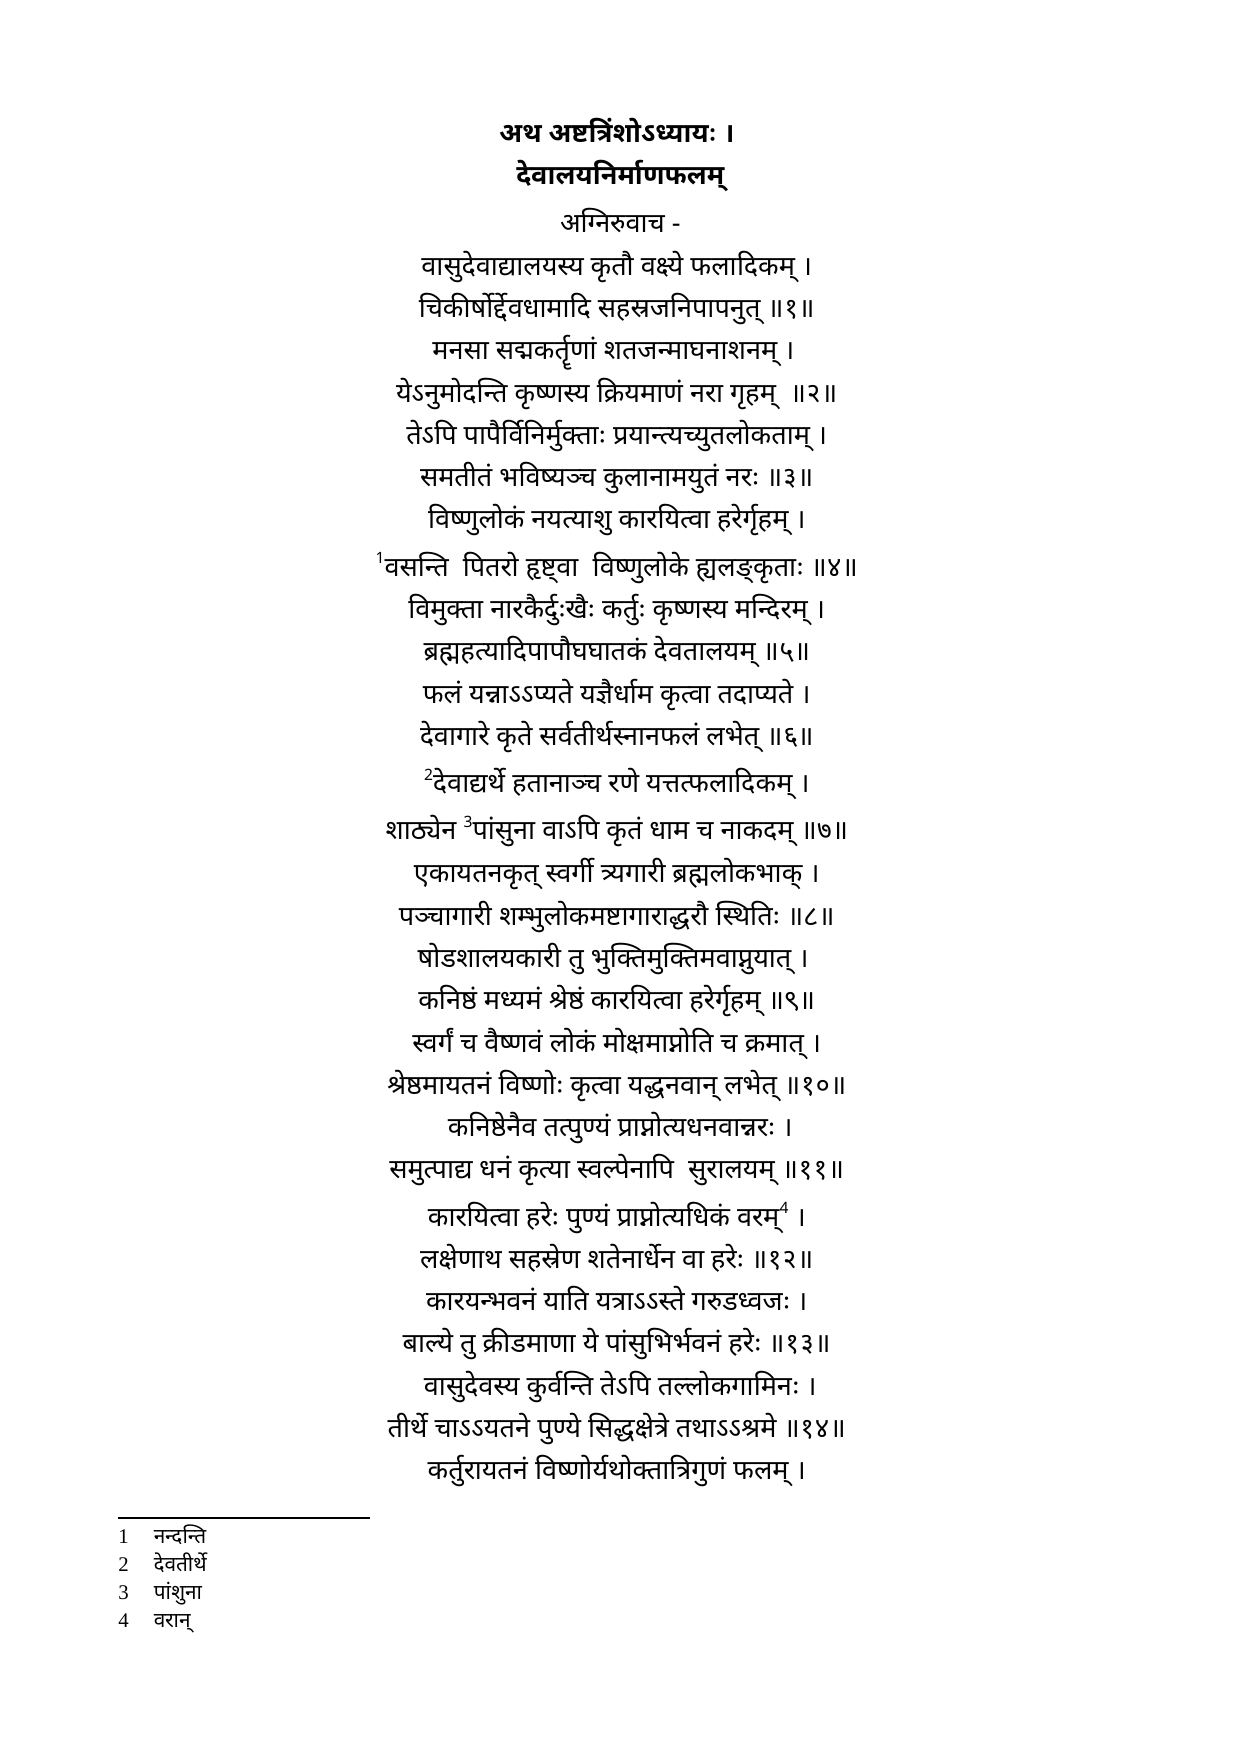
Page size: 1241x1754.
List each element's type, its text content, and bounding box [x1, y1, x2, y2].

text नन्दन्ति [118, 1524, 1122, 1552]
text एकायतनकृत् स्वर्गी त्र्यगारी ब्रह्मलोकभाक् । पञ्चागारी शम्भुलोकमष्टागाराद्धरौ स्थितिः ॥८॥ षोडशालयकारी तु भुक्तिमुक्तिमवाप्नुयात् । कनिष्ठं मध्यमं श्रेष्ठं कारयित्वा हरेर्गृहम् ॥९॥ स्वर्गं च वैष्णवं लोकं मोक्षमाप्नोति च क्रमात् । श्रेष्ठमायतनं विष्णोः कृत्वा यद्धनवान् लभेत् ॥१०॥ कनिष्ठेनैव तत्पुण्यं प्राप्नोत्यधनवान्नरः । समुत्पाद्य धनं कृत्या स्वल्पेनापि सुरालयम् ॥११॥ कारयित्वा हरेः पुण्यं प्राप्नोत्यधिकं वरम् । लक्षेणाथ सहस्रेण शतेनार्धेन वा हरेः ॥१२॥ कारयन्भवनं याति यत्राऽऽस्ते गरुडध्वजः । बाल्ये तु क्रीडमाणा ये पांसुभिर्भवनं हरेः ॥१३॥ वासुदेवस्य कुर्वन्ति तेऽपि तल्लोकगामिनः । तीर्थे चाऽऽयतने पुण्ये सिद्धक्षेत्रे तथाऽऽश्रमे ॥१४॥ कर्तुरायतनं विष्णोर्यथोक्तात्रिगुणं फलम् । [118, 859, 1122, 1491]
text पांशुना [118, 1580, 1122, 1608]
text अथ अष्टत्रिंशोऽध्यायः । [118, 118, 1122, 153]
text देवालयनिर्माणफलम् अग्निरुवाच - [118, 160, 1122, 243]
text वासुदेवाद्यालयस्य कृतौ वक्ष्ये फलादिकम् । चिकीर्षोर्द्देवधामादि सहस्रजनिपापनुत् ॥१॥ मनसा सद्मकर्तॄणां शतजन्माघनाशनम् । येऽनुमोदन्ति कृष्णस्य क्रियमाणं नरा गृहम् ॥२॥ तेऽपि पापैर्विनिर्मुक्ताः प्रयान्त्यच्युतलोकताम् । समतीतं भविष्यञ्च कुलानामयुतं नरः ॥३॥ विष्णुलोकं नयत्याशु कारयित्वा हरेर्गृहम् । वसन्ति पितरो हृष्ट्वा विष्णुलोके ह्यलङ्कृताः ॥४॥ विमुक्ता नारकैर्दुःखैः कर्तुः कृष्णस्य मन्दिरम् । ब्रह्महत्यादिपापौघघातकं देवतालयम् ॥५॥ फलं यन्नाऽऽप्यते यज्ञैर्धाम कृत्वा तदाप्यते । देवागारे कृते सर्वतीर्थस्नानफलं लभेत् ॥६॥ देवाद्यर्थे हतानाञ्च रणे यत्तत्फलादिकम् । शाठ्येन पांसुना वाऽपि कृतं धाम च नाकदम् ॥७॥ [118, 251, 1122, 851]
text वरान् [118, 1608, 1122, 1636]
text देवतीर्थे [118, 1552, 1122, 1580]
